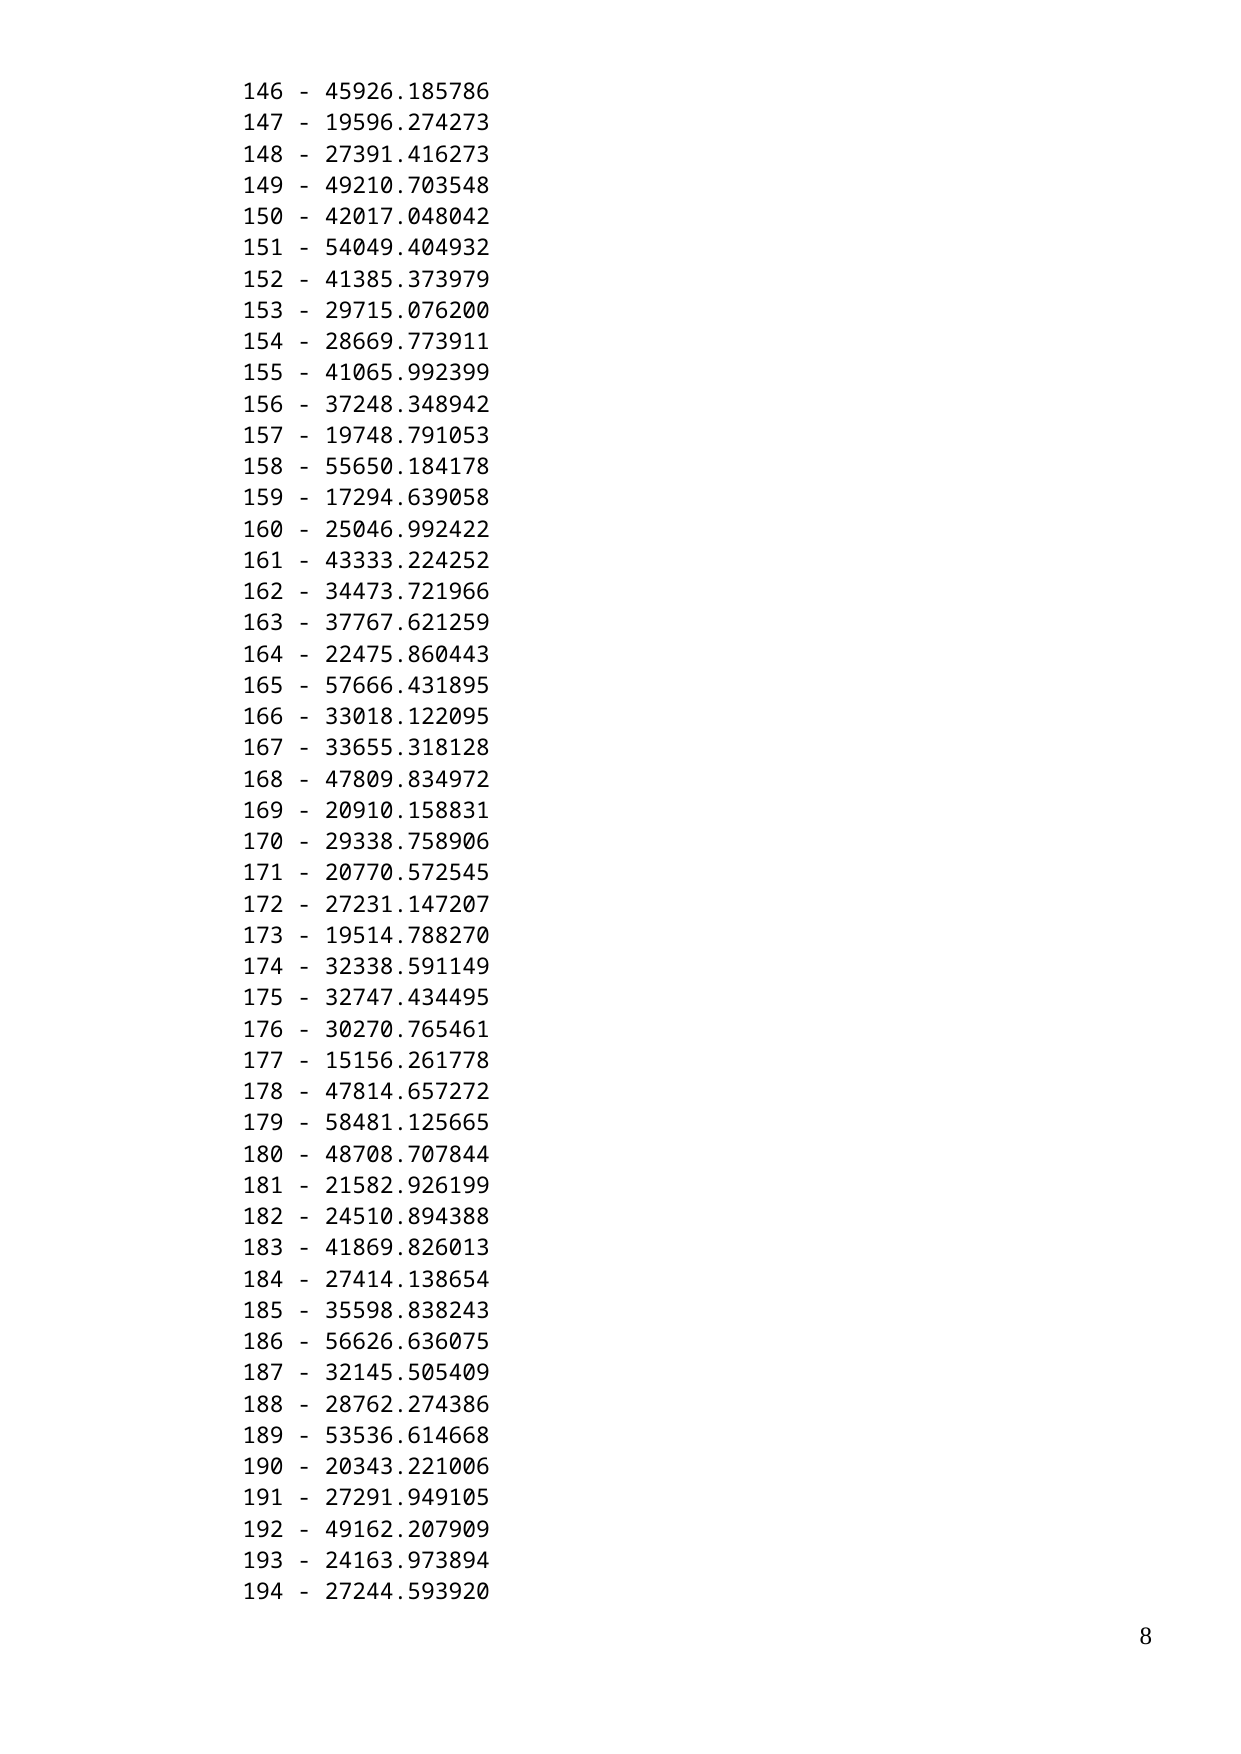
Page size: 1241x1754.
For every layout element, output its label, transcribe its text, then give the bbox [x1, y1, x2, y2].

text 154 - 28669.773911 [192, 325, 1146, 356]
text 188 - 28762.274386 [192, 1387, 1146, 1419]
text 162 - 34473.721966 [192, 575, 1146, 606]
text 161 - 43333.224252 [192, 544, 1146, 575]
text 155 - 41065.992399 [192, 356, 1146, 387]
text 181 - 21582.926199 [192, 1169, 1146, 1200]
text 194 - 27244.593920 [192, 1575, 1146, 1606]
text 157 - 19748.791053 [192, 419, 1146, 450]
text 152 - 41385.373979 [192, 262, 1146, 294]
text 148 - 27391.416273 [192, 137, 1146, 169]
text 163 - 37767.621259 [192, 606, 1146, 637]
text 185 - 35598.838243 [192, 1294, 1146, 1325]
text 193 - 24163.973894 [192, 1544, 1146, 1575]
text 186 - 56626.636075 [192, 1325, 1146, 1356]
text 187 - 32145.505409 [192, 1356, 1146, 1387]
text 150 - 42017.048042 [192, 200, 1146, 231]
text 164 - 22475.860443 [192, 637, 1146, 669]
text 173 - 19514.788270 [192, 919, 1146, 950]
text 192 - 49162.207909 [192, 1512, 1146, 1544]
text 170 - 29338.758906 [192, 825, 1146, 856]
text 151 - 54049.404932 [192, 231, 1146, 262]
text 183 - 41869.826013 [192, 1231, 1146, 1262]
text 178 - 47814.657272 [192, 1075, 1146, 1106]
text 160 - 25046.992422 [192, 512, 1146, 544]
text 169 - 20910.158831 [192, 794, 1146, 825]
text 159 - 17294.639058 [192, 481, 1146, 512]
text 168 - 47809.834972 [192, 762, 1146, 794]
text 179 - 58481.125665 [192, 1106, 1146, 1137]
text 165 - 57666.431895 [192, 669, 1146, 700]
text 184 - 27414.138654 [192, 1262, 1146, 1294]
text 146 - 45926.185786 [192, 75, 1146, 106]
text 174 - 32338.591149 [192, 950, 1146, 981]
text 182 - 24510.894388 [192, 1200, 1146, 1231]
text 172 - 27231.147207 [192, 887, 1146, 919]
text 189 - 53536.614668 [192, 1419, 1146, 1450]
text 149 - 49210.703548 [192, 169, 1146, 200]
text 153 - 29715.076200 [192, 294, 1146, 325]
text 176 - 30270.765461 [192, 1012, 1146, 1044]
text 171 - 20770.572545 [192, 856, 1146, 887]
text 175 - 32747.434495 [192, 981, 1146, 1012]
text 167 - 33655.318128 [192, 731, 1146, 762]
text 166 - 33018.122095 [192, 700, 1146, 731]
text 158 - 55650.184178 [192, 450, 1146, 481]
text 180 - 48708.707844 [192, 1137, 1146, 1169]
text 191 - 27291.949105 [192, 1481, 1146, 1512]
text 190 - 20343.221006 [192, 1450, 1146, 1481]
text 147 - 19596.274273 [192, 106, 1146, 137]
text 156 - 37248.348942 [192, 387, 1146, 419]
text 177 - 15156.261778 [192, 1044, 1146, 1075]
